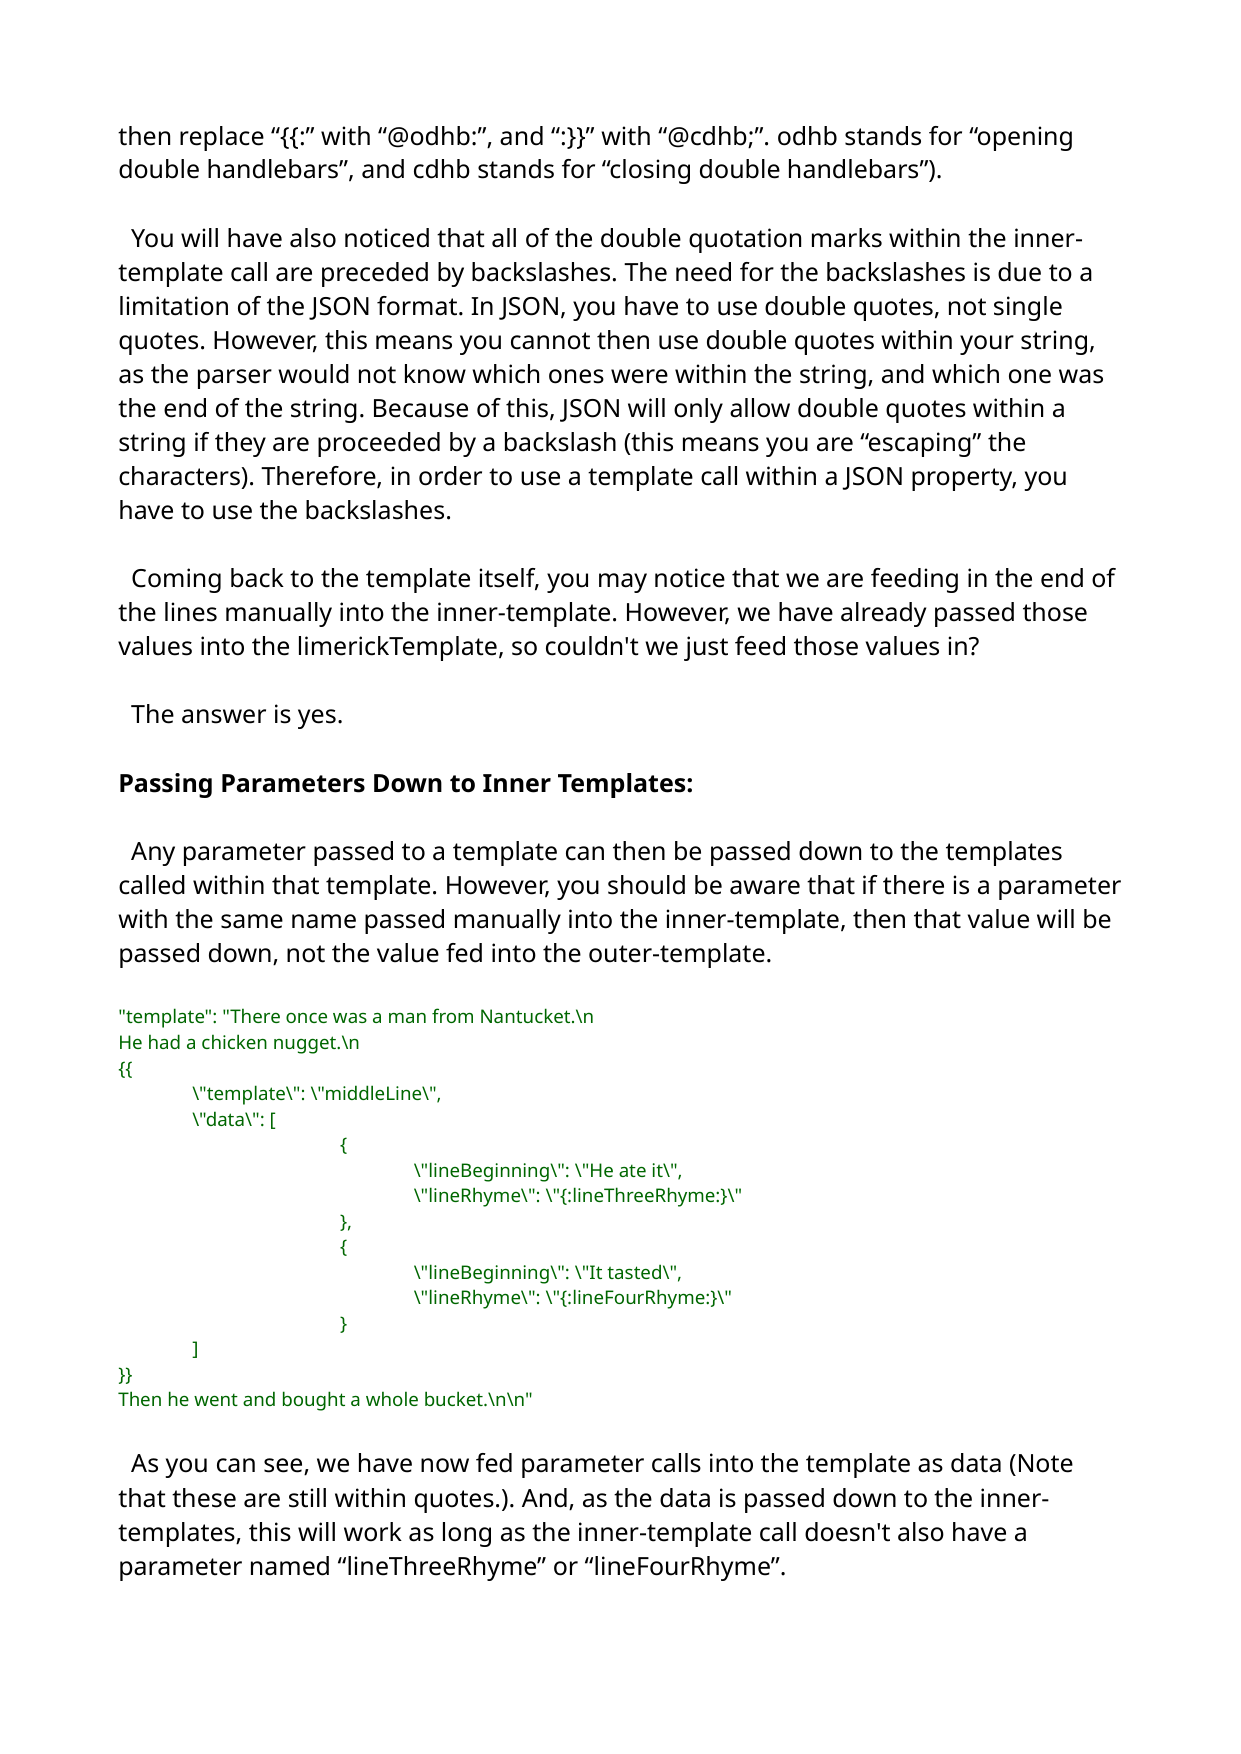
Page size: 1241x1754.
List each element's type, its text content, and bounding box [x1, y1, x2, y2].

text \"data\": [ [118, 1106, 1122, 1131]
text \"lineRhyme\": \"{:lineFourRhyme:}\" [118, 1284, 1122, 1310]
text Passing Parameters Down to Inner Templates: [118, 765, 1122, 799]
text As you can see, we have now fed parameter calls into the template as data (Note that these are still within quotes.). And, as the data is passed down to the inner-templates, this will work as long as the inner-template call doesn't also have a parameter named “lineThreeRhyme” or “lineFourRhyme”. [118, 1446, 1122, 1582]
text } [118, 1310, 1122, 1336]
text Any parameter passed to a template can then be passed down to the templates called within that template. However, you should be aware that if there is a parameter with the same name passed manually into the inner-template, then that value will be passed down, not the value fed into the outer-template. [118, 833, 1122, 970]
text You will have also noticed that all of the double quotation marks within the inner-template call are preceded by backslashes. The need for the backslashes is due to a limitation of the JSON format. In JSON, you have to use double quotes, not single quotes. However, this means you cannot then use double quotes within your string, as the parser would not know which ones were within the string, and which one was the end of the string. Because of this, JSON will only allow double quotes within a string if they are proceeded by a backslash (this means you are “escaping” the characters). Therefore, in order to use a template call within a JSON property, you have to use the backslashes. [118, 220, 1122, 527]
text }} [118, 1361, 1122, 1387]
text \"template\": \"middleLine\", [118, 1080, 1122, 1106]
text He had a chicken nugget.\n [118, 1029, 1122, 1055]
text }, [118, 1208, 1122, 1233]
text { [118, 1233, 1122, 1259]
text "template": "There once was a man from Nantucket.\n [118, 1004, 1122, 1029]
text Then he went and bought a whole bucket.\n\n" [118, 1387, 1122, 1412]
text \"lineRhyme\": \"{:lineThreeRhyme:}\" [118, 1182, 1122, 1208]
text The answer is yes. [118, 697, 1122, 731]
text {{ [118, 1055, 1122, 1080]
text ] [118, 1336, 1122, 1361]
text { [118, 1131, 1122, 1157]
text then replace “{{:” with “@odhb:”, and “:}}” with “@cdhb;”. odhb stands for “opening double handlebars”, and cdhb stands for “closing double handlebars”). [118, 118, 1122, 186]
text \"lineBeginning\": \"It tasted\", [118, 1259, 1122, 1284]
text Coming back to the template itself, you may notice that we are feeding in the end of the lines manually into the inner-template. However, we have already passed those values into the limerickTemplate, so couldn't we just feed those values in? [118, 561, 1122, 663]
text \"lineBeginning\": \"He ate it\", [118, 1157, 1122, 1182]
